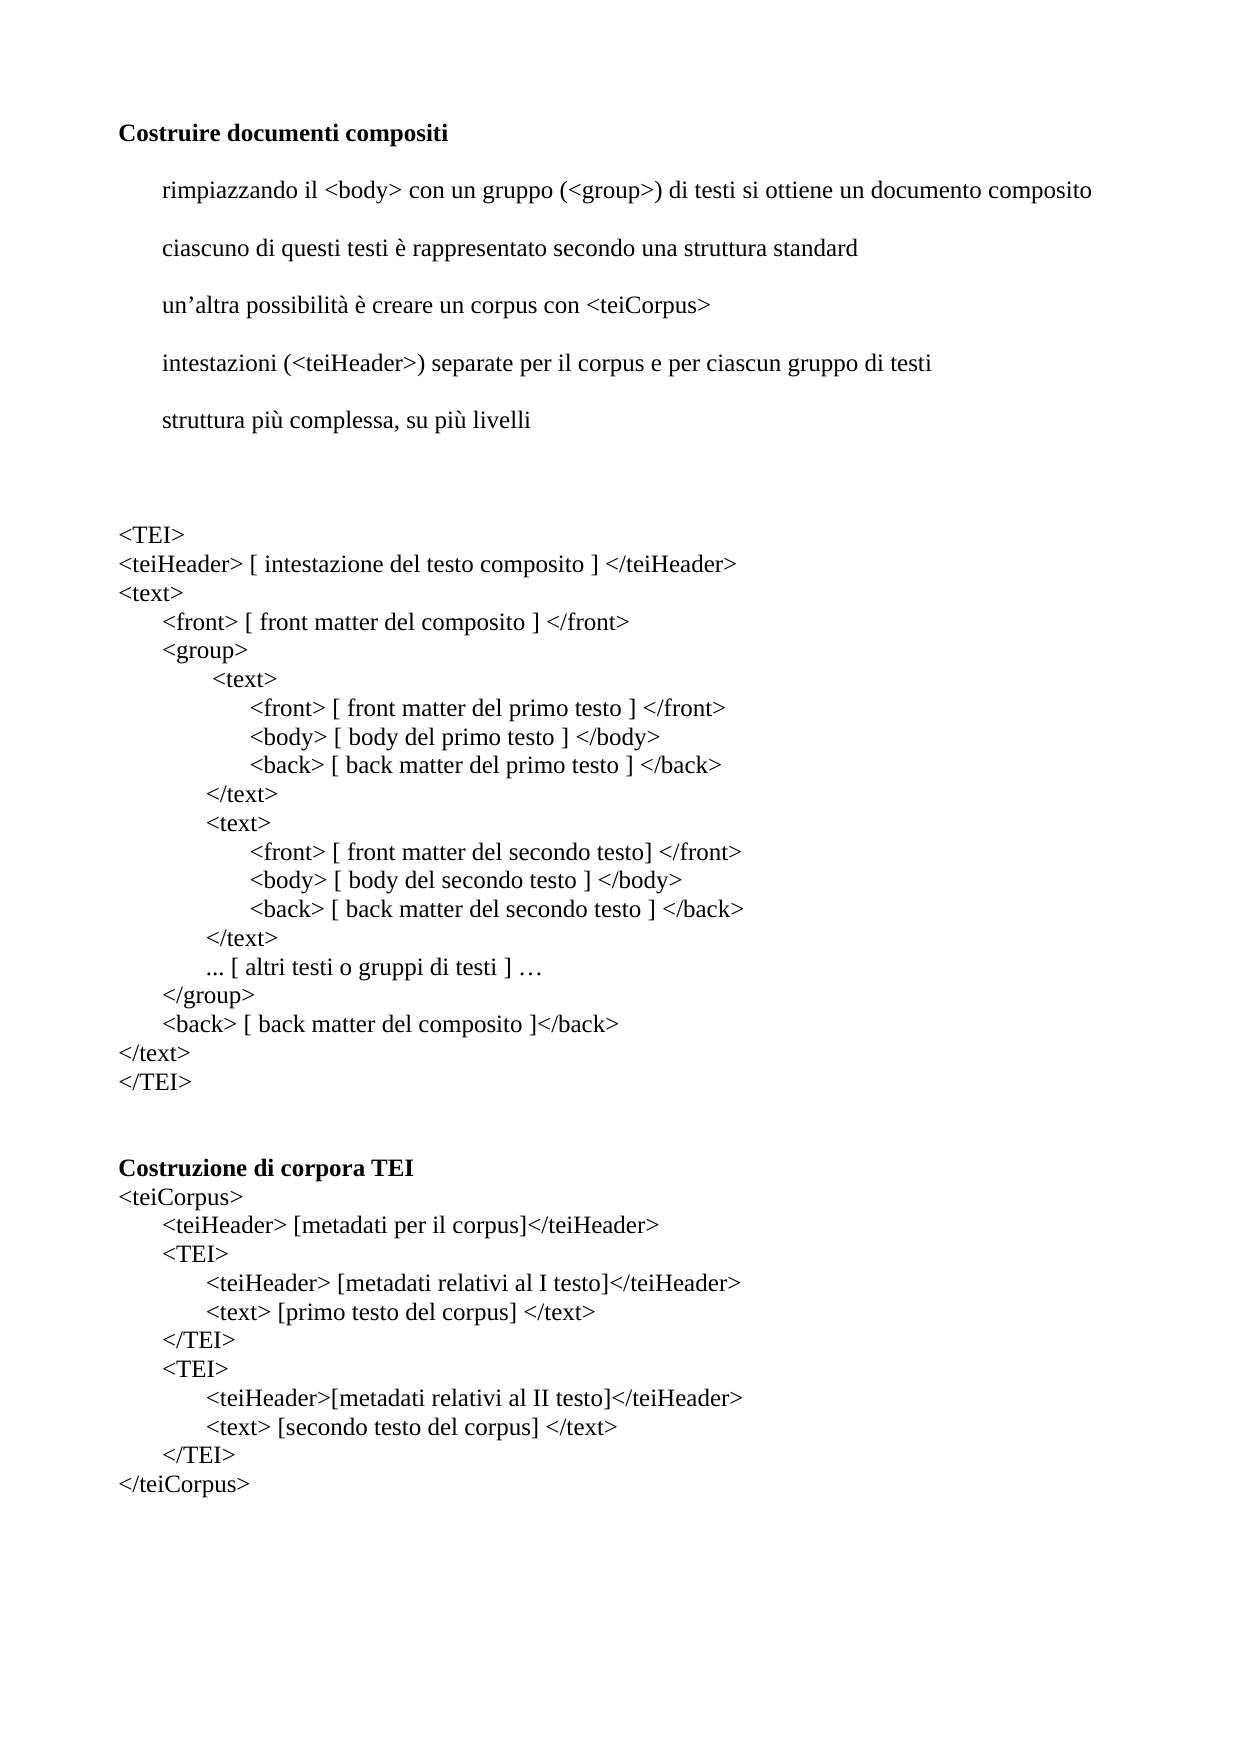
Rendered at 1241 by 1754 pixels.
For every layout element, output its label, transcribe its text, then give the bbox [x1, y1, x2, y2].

text <group> [118, 636, 1122, 664]
text <front> [ front matter del composito ] </front> [118, 607, 1122, 636]
text <front> [ front matter del secondo testo] </front> [118, 837, 1122, 866]
text </text> [118, 923, 1122, 952]
text <back> [ back matter del primo testo ] </back> [118, 751, 1122, 779]
text <text> [118, 808, 1122, 837]
text Costruire documenti compositi [118, 118, 1122, 147]
text <teiCorpus> [118, 1182, 1122, 1211]
text <text> [secondo testo del corpus] </text> [118, 1412, 1122, 1441]
text <back> [ back matter del composito ]</back> [118, 1009, 1122, 1038]
text intestazioni (<teiHeader>) separate per il corpus e per ciascun gruppo di testi [118, 348, 1122, 377]
text </TEI> [118, 1067, 1122, 1096]
text <TEI> [118, 1239, 1122, 1268]
text <teiHeader> [metadati per il corpus]</teiHeader> [118, 1211, 1122, 1239]
text <TEI> [118, 521, 1122, 549]
text <text> [118, 578, 1122, 607]
text </TEI> [118, 1326, 1122, 1354]
text <front> [ front matter del primo testo ] </front> [118, 693, 1122, 722]
text struttura più complessa, su più livelli [118, 406, 1122, 434]
text </TEI> [118, 1441, 1122, 1469]
text ciascuno di questi testi è rappresentato secondo una struttura standard [118, 233, 1122, 262]
text <teiHeader> [metadati relativi al I testo]</teiHeader> [118, 1268, 1122, 1297]
text ... [ altri testi o gruppi di testi ] … [118, 952, 1122, 981]
text </text> [118, 1038, 1122, 1067]
text </text> [118, 779, 1122, 808]
text </teiCorpus> [118, 1469, 1122, 1498]
text <body> [ body del primo testo ] </body> [118, 722, 1122, 751]
text <back> [ back matter del secondo testo ] </back> [118, 894, 1122, 923]
text <body> [ body del secondo testo ] </body> [118, 866, 1122, 894]
text rimpiazzando il <body> con un gruppo (<group>) di testi si ottiene un documento composito [118, 176, 1122, 204]
text <teiHeader> [ intestazione del testo composito ] </teiHeader> [118, 549, 1122, 578]
text <text> [118, 664, 1122, 693]
text un’altra possibilità è creare un corpus con <teiCorpus> [118, 291, 1122, 319]
text <TEI> [118, 1354, 1122, 1383]
text Costruzione di corpora TEI [118, 1153, 1122, 1182]
text </group> [118, 981, 1122, 1009]
text <text> [primo testo del corpus] </text> [118, 1297, 1122, 1326]
text <teiHeader>[metadati relativi al II testo]</teiHeader> [118, 1383, 1122, 1412]
